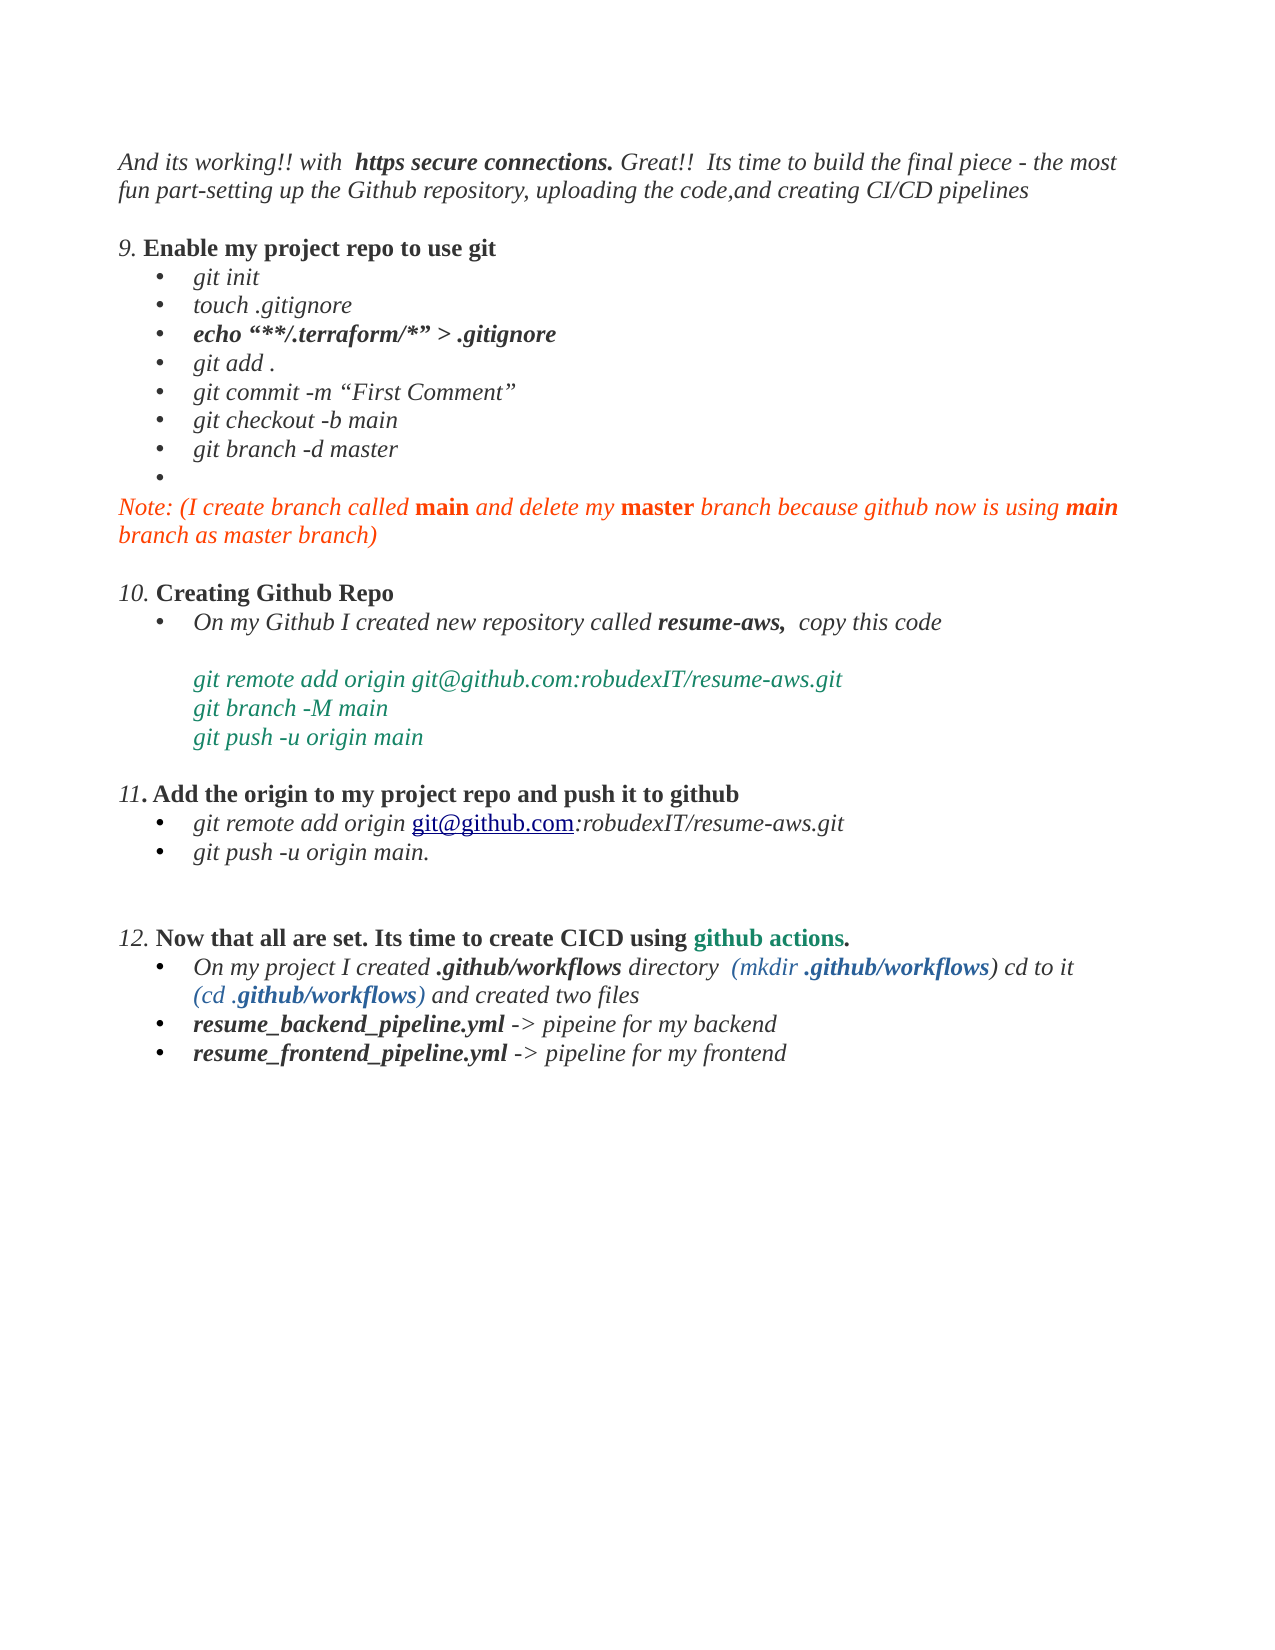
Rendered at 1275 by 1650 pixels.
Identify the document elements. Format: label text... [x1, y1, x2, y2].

text 11. Add the origin to my project repo and push it to github [118, 779, 1157, 808]
text 12. Now that all are set. Its time to create CICD using github actions. [118, 923, 1157, 952]
text Note: (I create branch called main and delete my master branch because github now is using main branch as master branch) [118, 492, 1157, 549]
list resume_backend_pipeline.yml -> pipeine for my backend [156, 1009, 1157, 1038]
list git push -u origin main. [156, 837, 1157, 866]
list echo “**/.terraform/*” > .gitignore [156, 319, 1157, 348]
list git push -u origin main [156, 722, 1157, 751]
list git remote add origin git@github.com:robudexIT/resume-aws.git [156, 664, 1157, 693]
list git init [156, 262, 1157, 291]
list resume_frontend_pipeline.yml -> pipeline for my frontend [156, 1038, 1157, 1067]
list git checkout -b main [156, 406, 1157, 434]
list git add . [156, 348, 1157, 377]
text And its working!! with https secure connections. Great!! Its time to build the final piece - the most fun part-setting up the Github repository, uploading the code,and creating CI/CD pipelines [118, 147, 1157, 204]
list git branch -d master [156, 434, 1157, 463]
text 9. Enable my project repo to use git [118, 233, 1157, 262]
list git commit -m “First Comment” [156, 377, 1157, 406]
text 10. Creating Github Repo [118, 578, 1157, 607]
list touch .gitignore [156, 291, 1157, 319]
list git remote add origin git@github.com:robudexIT/resume-aws.git [156, 808, 1157, 837]
list On my Github I created new repository called resume-aws, copy this code [156, 607, 1157, 636]
list On my project I created .github/workflows directory (mkdir .github/workflows) cd to it (cd .github/workflows) and created two files [156, 952, 1157, 1009]
list git branch -M main [156, 693, 1157, 722]
